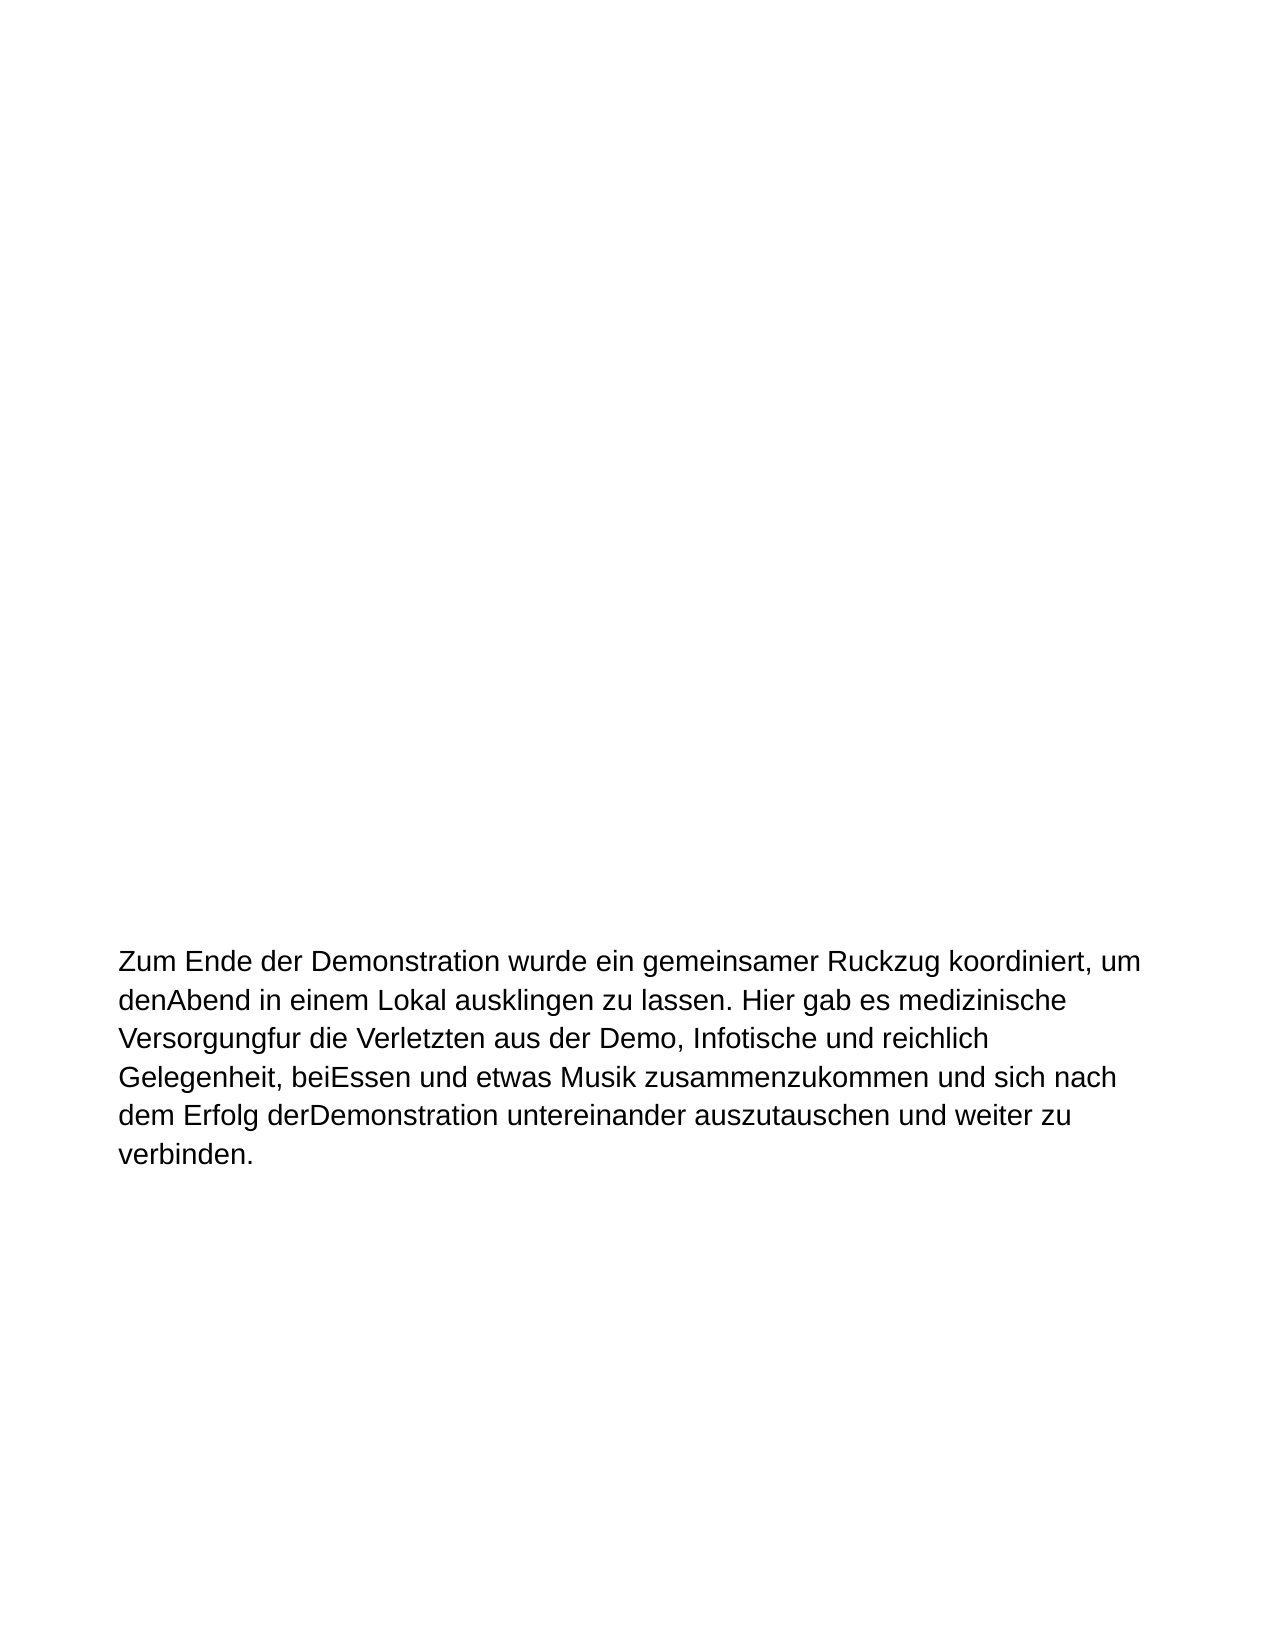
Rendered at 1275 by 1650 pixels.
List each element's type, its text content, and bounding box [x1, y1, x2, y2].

text Zum Ende der Demonstration wurde ein gemeinsamer Ruckzug koordiniert, um denAbend in einem Lokal ausklingen zu lassen. Hier gab es medizinische Versorgungfur die Verletzten aus der Demo, Infotische und reichlich Gelegenheit, beiEssen und etwas Musik zusammenzukommen und sich nach dem Erfolg derDemonstration untereinander auszutauschen und weiter zu verbinden. [118, 944, 1157, 1170]
